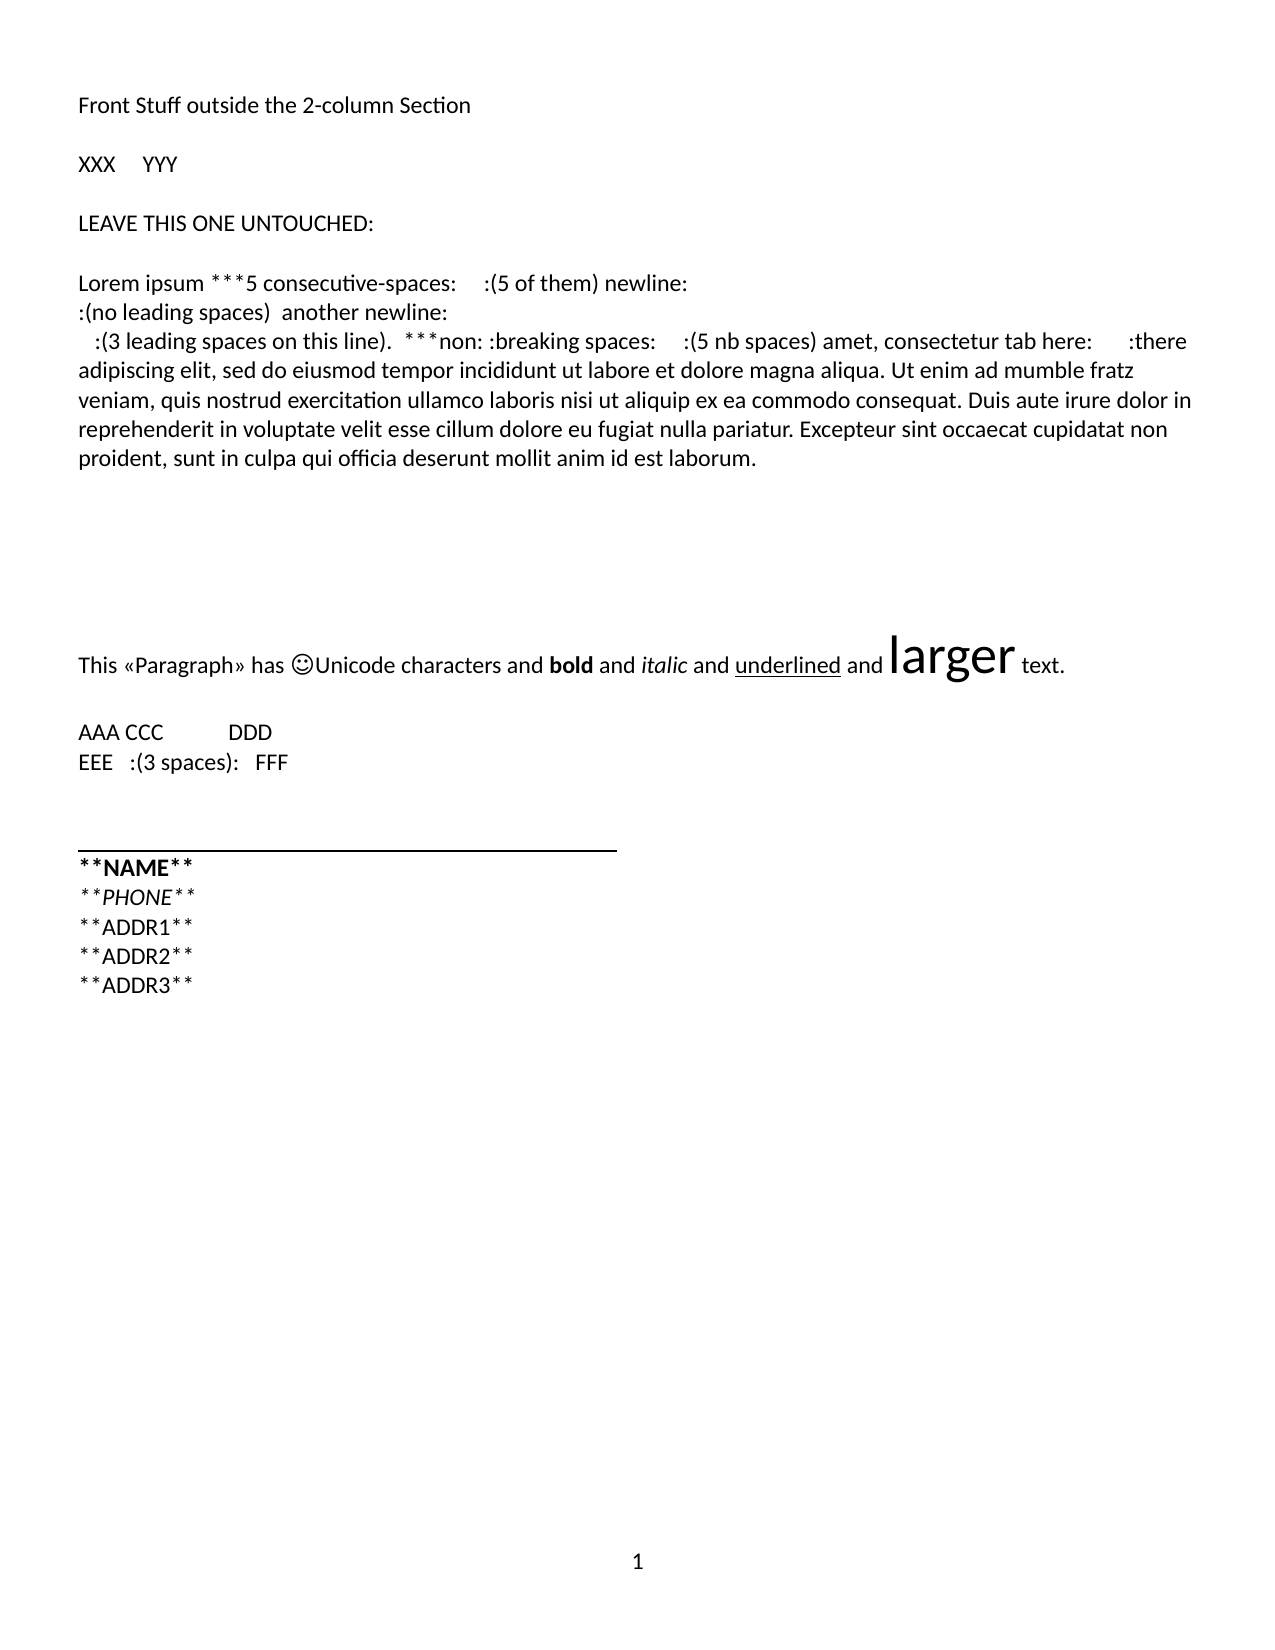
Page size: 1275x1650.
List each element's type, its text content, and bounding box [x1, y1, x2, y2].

table_header **NAME** [78, 852, 617, 882]
table_cell **ADDR2** [78, 941, 617, 970]
text XXX YYY [78, 149, 1197, 178]
table_cell **ADDR1** [78, 912, 617, 941]
text Lorem ipsum ***5 consecutive-spaces: :(5 of them) newline: :(no leading spaces) another newline: :(3 leading spaces on this line). ***non: :breaking spaces: :(5 nb spaces) amet, consectetur tab here: :there adipiscing elit, sed do eiusmod tempor incididunt ut labore et dolore magna aliqua. Ut enim ad mumble fratz veniam, quis nostrud exercitation ullamco laboris nisi ut aliquip ex ea commodo consequat. Duis aute irure dolor in reprehenderit in voluptate velit esse cillum dolore eu fugiat nulla pariatur. Excepteur sint occaecat cupidatat non proident, sunt in culpa qui officia deserunt mollit anim id est laborum. [78, 268, 1197, 473]
text LEAVE THIS ONE UNTOUCHED: [78, 208, 1197, 238]
table_cell **PHONE** [78, 883, 617, 912]
table_cell **ADDR3** [78, 970, 617, 999]
text This «Paragraph» has ☺Unicode characters and bold and italic and underlined and larger text. [78, 621, 1197, 687]
text AAA CCC DDD EEE :(3 spaces): FFF [78, 717, 1197, 776]
text Front Stuff outside the 2-column Section [78, 90, 1197, 119]
